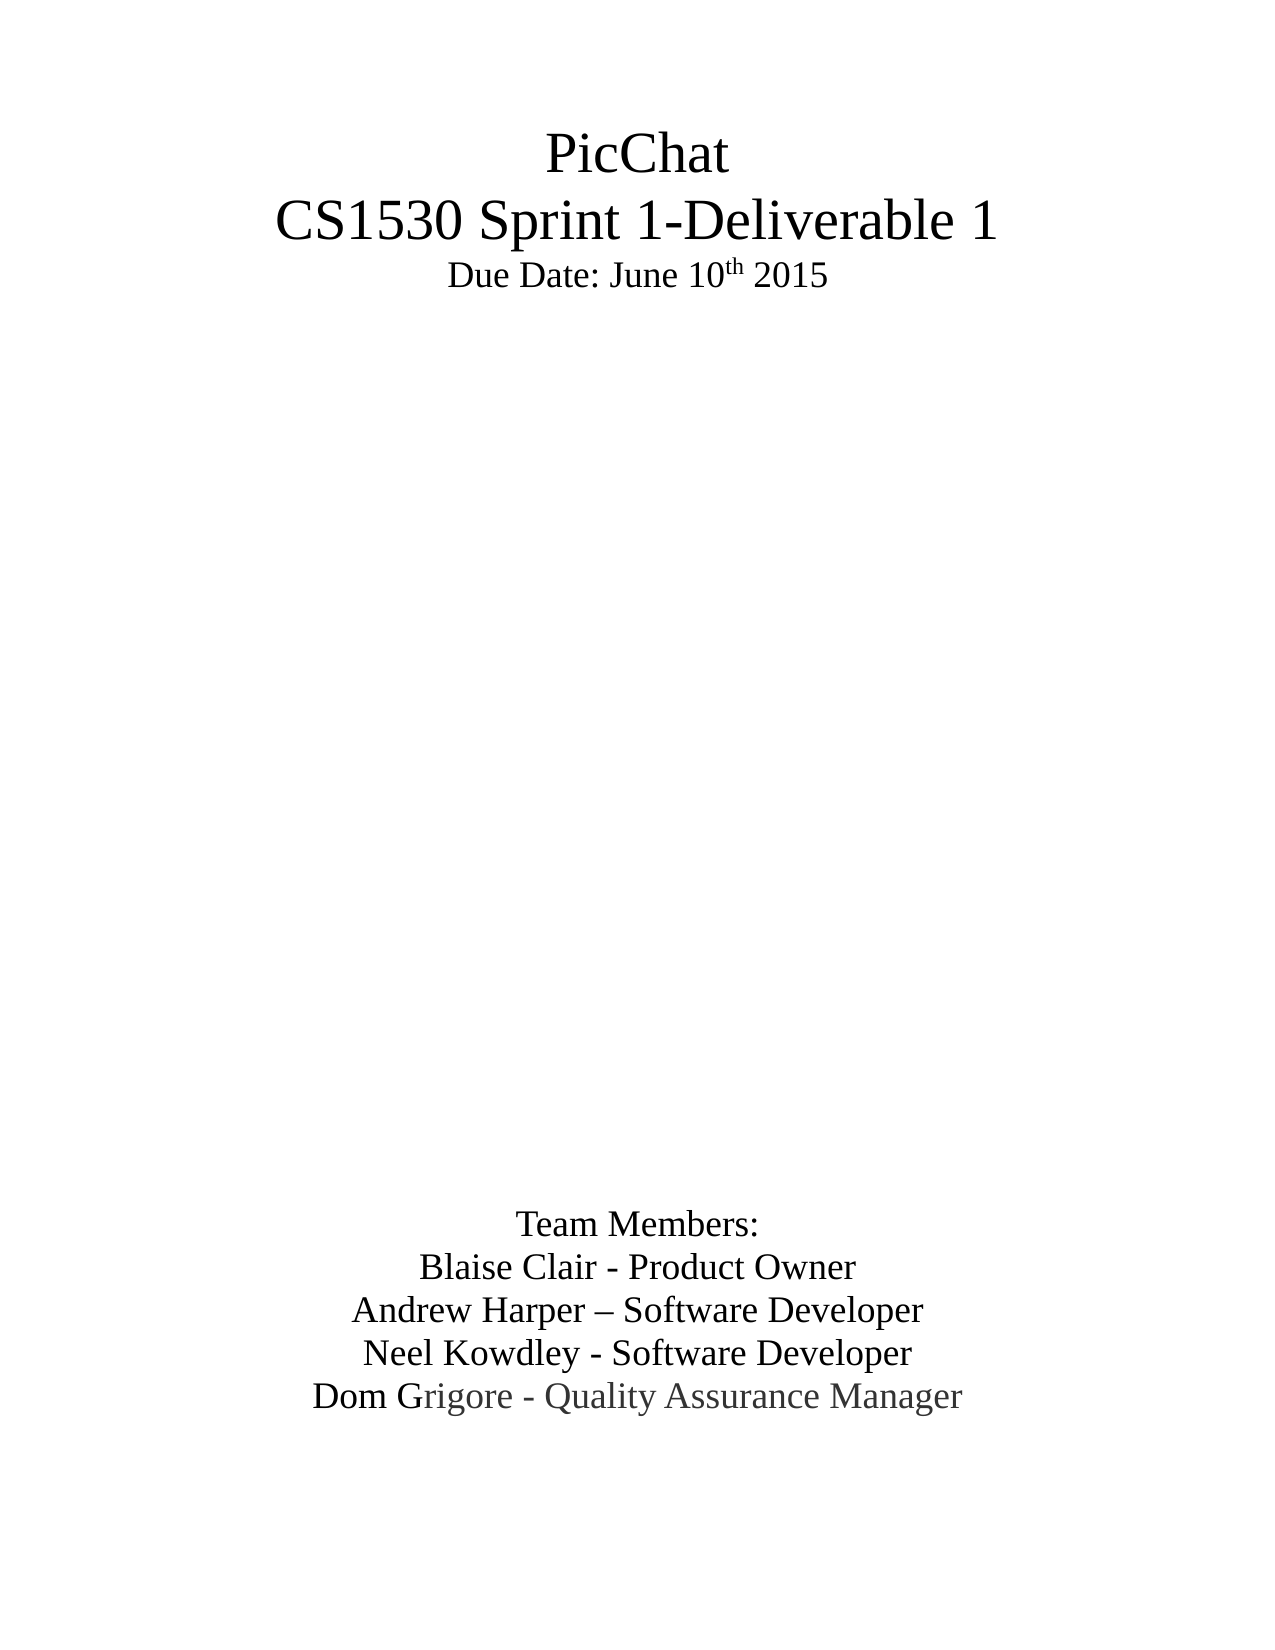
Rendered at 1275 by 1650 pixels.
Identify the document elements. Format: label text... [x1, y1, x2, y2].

text Due Date: June 10th 2015 [118, 252, 1157, 295]
text Team Members: [118, 1201, 1157, 1244]
text Neel Kowdley - Software Developer [118, 1330, 1157, 1373]
text Andrew Harper – Software Developer [118, 1287, 1157, 1330]
text Blaise Clair - Product Owner [118, 1244, 1157, 1287]
text CS1530 Sprint 1-Deliverable 1 [118, 185, 1157, 252]
text PicChat [118, 118, 1157, 185]
text Dom Grigore - Quality Assurance Manager [118, 1373, 1157, 1417]
